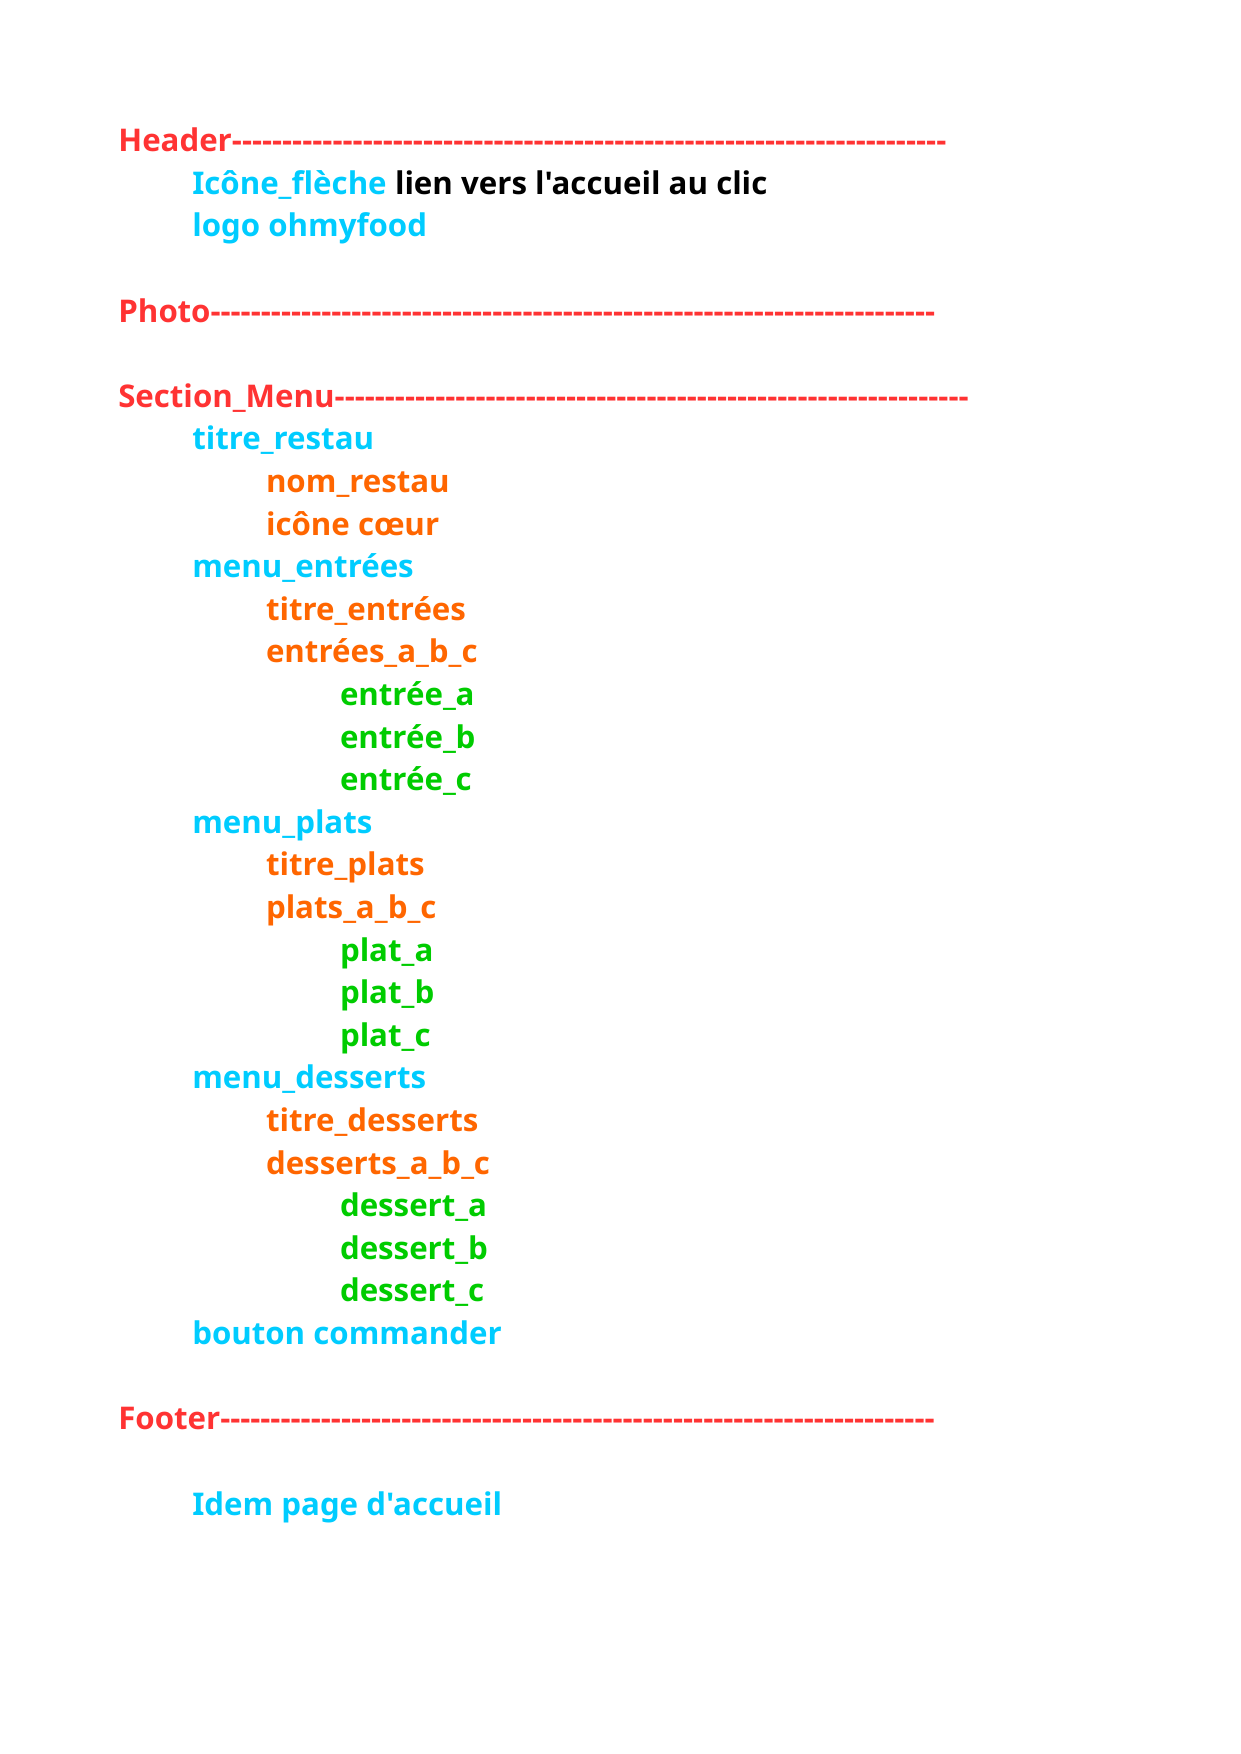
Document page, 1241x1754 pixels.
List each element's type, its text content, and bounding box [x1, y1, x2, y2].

text Idem page d'accueil [118, 1481, 1122, 1524]
text logo ohmyfood [118, 203, 1122, 246]
text dessert_a [118, 1183, 1122, 1226]
text menu_desserts [118, 1055, 1122, 1098]
text Section_Menu--------------------------------------------------------------- [118, 374, 1122, 416]
text menu_plats [118, 800, 1122, 842]
text titre_entrées [118, 587, 1122, 629]
text plat_c [118, 1013, 1122, 1055]
text entrée_a [118, 672, 1122, 714]
text titre_restau [118, 416, 1122, 459]
text titre_desserts [118, 1098, 1122, 1141]
text plat_a [118, 928, 1122, 970]
text dessert_b [118, 1226, 1122, 1268]
text Header----------------------------------------------------------------------- [118, 118, 1122, 161]
text desserts_a_b_c [118, 1141, 1122, 1183]
text Icône_flèche lien vers l'accueil au clic [118, 161, 1122, 203]
text nom_restau [118, 459, 1122, 502]
text Photo------------------------------------------------------------------------ [118, 288, 1122, 331]
text menu_entrées [118, 544, 1122, 587]
text bouton commander [118, 1311, 1122, 1354]
text plat_b [118, 970, 1122, 1013]
text Footer----------------------------------------------------------------------- [118, 1396, 1122, 1439]
text entrée_b [118, 714, 1122, 757]
text plats_a_b_c [118, 885, 1122, 928]
text entrées_a_b_c [118, 629, 1122, 672]
text entrée_c [118, 757, 1122, 800]
text titre_plats [118, 842, 1122, 885]
text dessert_c [118, 1268, 1122, 1311]
text icône cœur [118, 502, 1122, 544]
